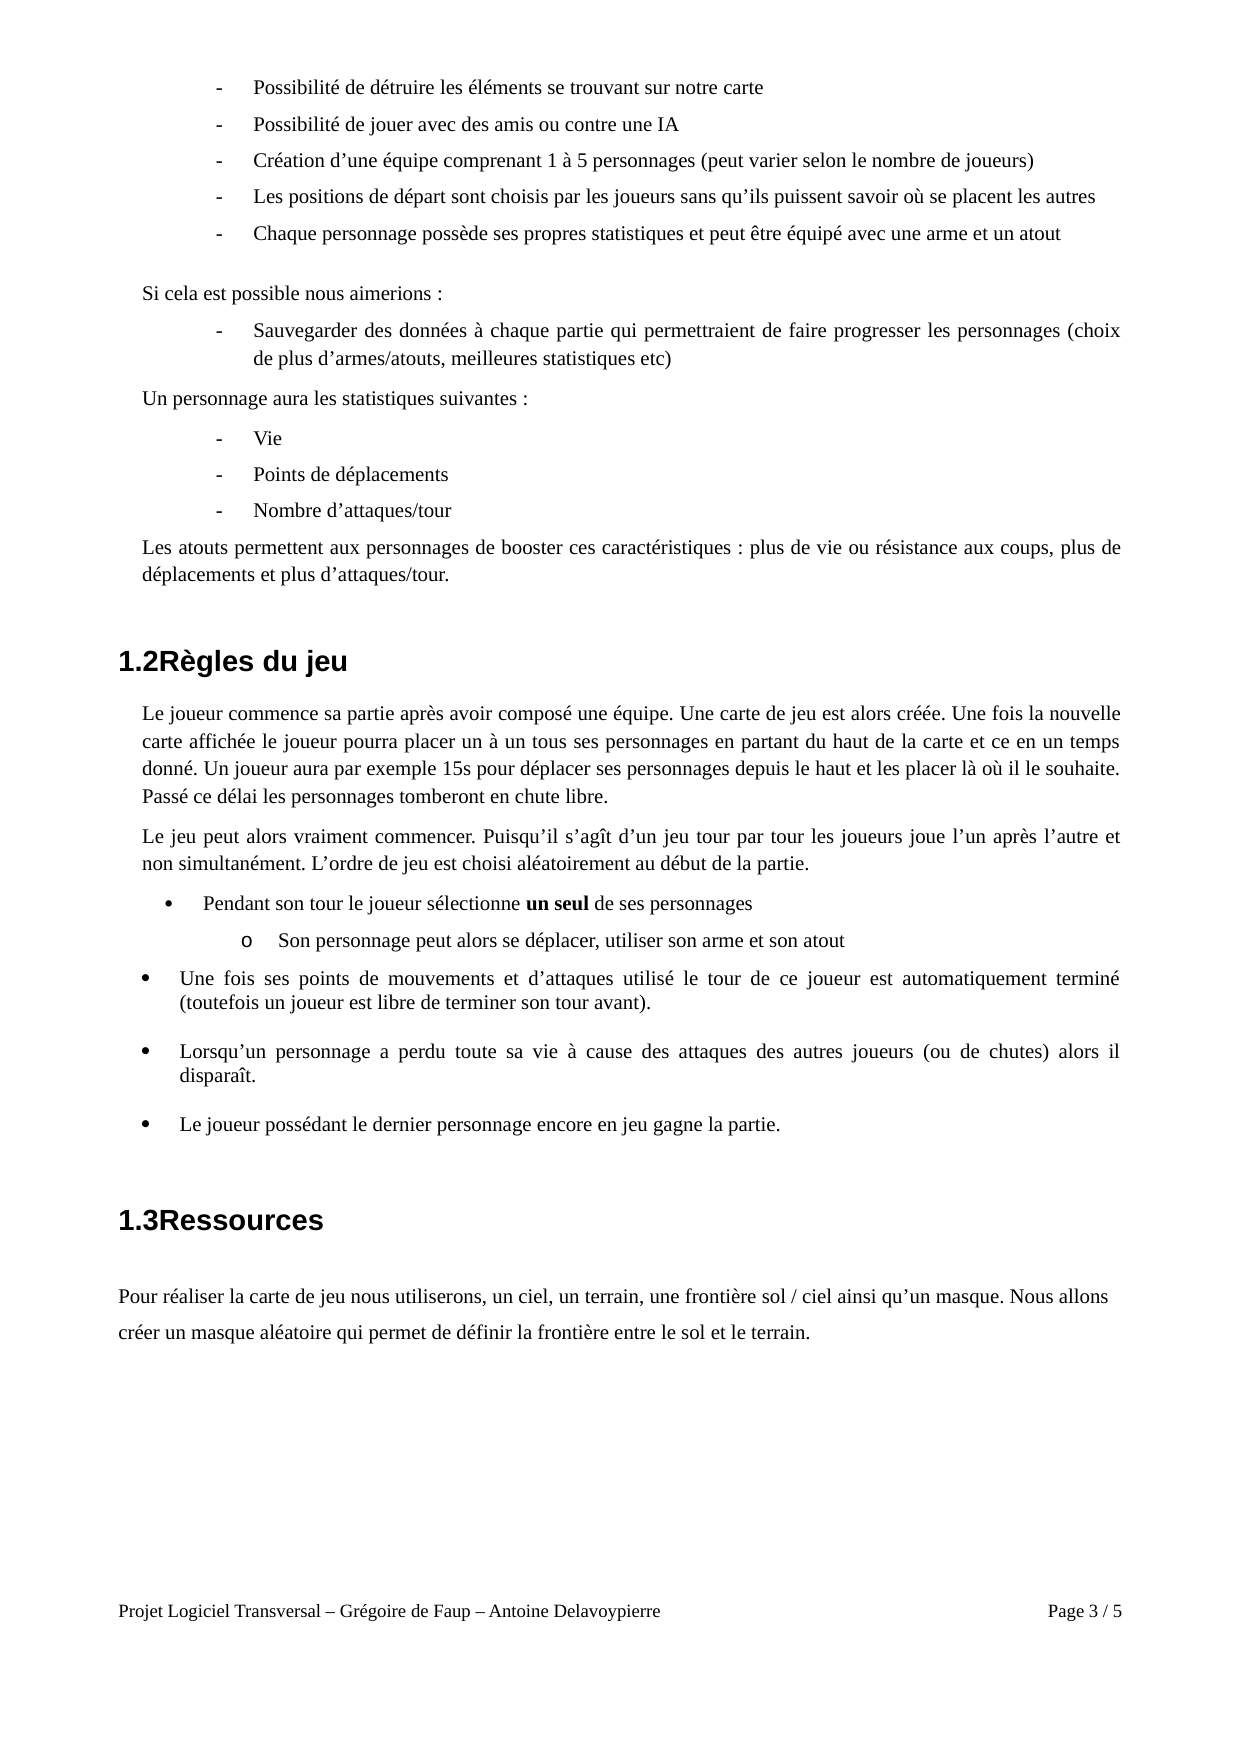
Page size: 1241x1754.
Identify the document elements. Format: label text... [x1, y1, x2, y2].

list Sauvegarder des données à chaque partie qui permettraient de faire progresser les personnages (choix de plus d’armes/atouts, meilleures statistiques etc) [216, 318, 1122, 369]
list Création d’une équipe comprenant 1 à 5 personnages (peut varier selon le nombre de joueurs) [216, 148, 1122, 172]
list Une fois ses points de mouvements et d’attaques utilisé le tour de ce joueur est automatiquement terminé (toutefois un joueur est libre de terminer son tour avant). [142, 966, 1122, 1014]
list Nombre d’attaques/tour [216, 498, 1122, 522]
text Un personnage aura les statistiques suivantes : [142, 385, 1122, 409]
text Le jeu peut alors vraiment commencer. Puisqu’il s’agît d’un jeu tour par tour les joueurs joue l’un après l’autre et non simultanément. L’ordre de jeu est choisi aléatoirement au début de la partie. [142, 824, 1122, 875]
list Son personnage peut alors se déplacer, utiliser son arme et son atout [240, 928, 1122, 953]
subtitle Ressources [118, 1203, 1122, 1236]
list Possibilité de jouer avec des amis ou contre une IA [216, 111, 1122, 136]
list Chaque personnage possède ses propres statistiques et peut être équipé avec une arme et un atout [216, 221, 1122, 245]
text Si cela est possible nous aimerions : [142, 281, 1122, 305]
text Les atouts permettent aux personnages de booster ces caractéristiques : plus de vie ou résistance aux coups, plus de déplacements et plus d’attaques/tour. [142, 535, 1122, 586]
subtitle Règles du jeu [118, 644, 1122, 677]
text Le joueur commence sa partie après avoir composé une équipe. Une carte de jeu est alors créée. Une fois la nouvelle carte affichée le joueur pourra placer un à un tous ses personnages en partant du haut de la carte et ce en un temps donné. Un joueur aura par exemple 15s pour déplacer ses personnages depuis le haut et les placer là où il le souhaite. Passé ce délai les personnages tomberont en chute libre. [142, 701, 1122, 808]
list Possibilité de détruire les éléments se trouvant sur notre carte [216, 75, 1122, 99]
list Pendant son tour le joueur sélectionne un seul de ses personnages [165, 891, 1122, 915]
list Lorsqu’un personnage a perdu toute sa vie à cause des attaques des autres joueurs (ou de chutes) alors il disparaît. [142, 1039, 1122, 1087]
list Le joueur possédant le dernier personnage encore en jeu gagne la partie. [142, 1112, 1122, 1136]
list Vie [216, 425, 1122, 449]
list Points de déplacements [216, 462, 1122, 486]
text Pour réaliser la carte de jeu nous utiliserons, un ciel, un terrain, une frontière sol / ciel ainsi qu’un masque. Nous allons créer un masque aléatoire qui permet de définir la frontière entre le sol et le terrain. [118, 1284, 1122, 1344]
list Les positions de départ sont choisis par les joueurs sans qu’ils puissent savoir où se placent les autres [216, 184, 1122, 208]
